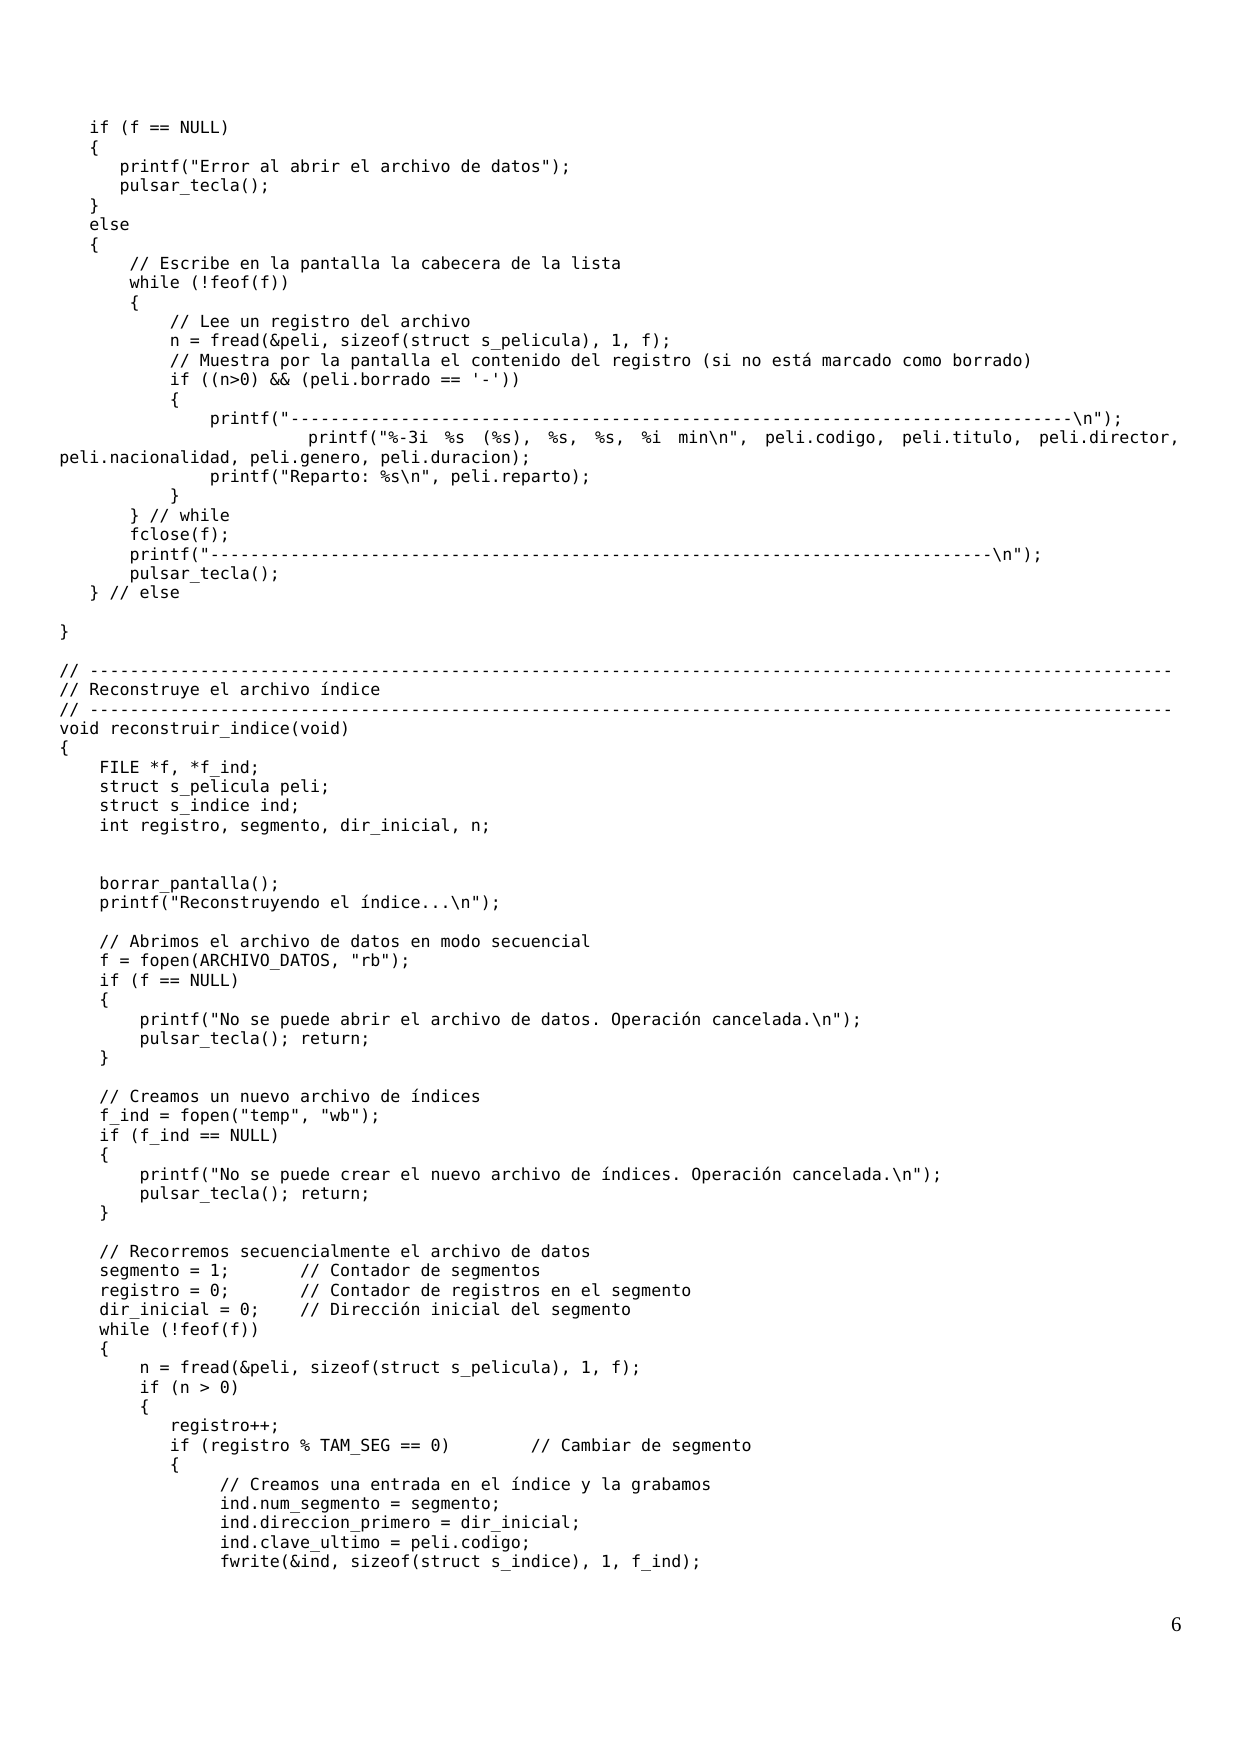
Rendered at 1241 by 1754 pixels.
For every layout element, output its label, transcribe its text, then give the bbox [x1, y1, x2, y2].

text pulsar_tecla(); return; [59, 1184, 1181, 1203]
text registro++; [59, 1416, 1181, 1436]
text printf("------------------------------------------------------------------------------\n"); [59, 544, 1181, 564]
text if (f_ind == NULL) [59, 1126, 1181, 1145]
text fclose(f); [59, 525, 1181, 544]
text } [59, 1048, 1181, 1067]
text pulsar_tecla(); [59, 176, 1181, 196]
text // Abrimos el archivo de datos en modo secuencial [59, 932, 1181, 951]
text } [59, 196, 1181, 215]
text // Creamos un nuevo archivo de índices [59, 1087, 1181, 1106]
text // Lee un registro del archivo [59, 312, 1181, 331]
text struct s_pelicula peli; [59, 777, 1181, 796]
text while (!feof(f)) [59, 273, 1181, 292]
text fwrite(&ind, sizeof(struct s_indice), 1, f_ind); [59, 1552, 1181, 1571]
text printf("No se puede abrir el archivo de datos. Operación cancelada.\n"); [59, 1009, 1181, 1029]
text // Escribe en la pantalla la cabecera de la lista [59, 254, 1181, 273]
text f_ind = fopen("temp", "wb"); [59, 1106, 1181, 1126]
text { [59, 1339, 1181, 1358]
text pulsar_tecla(); return; [59, 1029, 1181, 1048]
text n = fread(&peli, sizeof(struct s_pelicula), 1, f); [59, 1358, 1181, 1377]
text ind.clave_ultimo = peli.codigo; [59, 1532, 1181, 1552]
text dir_inicial = 0; // Dirección inicial del segmento [59, 1300, 1181, 1319]
text // Muestra por la pantalla el contenido del registro (si no está marcado como borrado) [59, 351, 1181, 370]
text { [59, 292, 1181, 312]
text { [59, 137, 1181, 157]
text n = fread(&peli, sizeof(struct s_pelicula), 1, f); [59, 331, 1181, 351]
text registro = 0; // Contador de registros en el segmento [59, 1281, 1181, 1300]
text if ((n>0) && (peli.borrado == '-')) [59, 370, 1181, 389]
text printf("Reparto: %s\n", peli.reparto); [59, 467, 1181, 486]
text printf("------------------------------------------------------------------------------\n"); [59, 409, 1181, 428]
text { [59, 1397, 1181, 1416]
text printf("%-3i %s (%s), %s, %s, %i min\n", peli.codigo, peli.titulo, peli.director, peli.nacionalidad, peli.genero, peli.duracion); [59, 428, 1181, 467]
text void reconstruir_indice(void) [59, 719, 1181, 738]
text { [59, 389, 1181, 409]
text f = fopen(ARCHIVO_DATOS, "rb"); [59, 951, 1181, 971]
text borrar_pantalla(); [59, 874, 1181, 893]
text { [59, 990, 1181, 1009]
text if (f == NULL) [59, 971, 1181, 990]
text { [59, 738, 1181, 757]
text segmento = 1; // Contador de segmentos [59, 1261, 1181, 1281]
text pulsar_tecla(); [59, 564, 1181, 583]
text int registro, segmento, dir_inicial, n; [59, 816, 1181, 835]
text if (n > 0) [59, 1377, 1181, 1397]
text ind.direccion_primero = dir_inicial; [59, 1513, 1181, 1532]
text FILE *f, *f_ind; [59, 757, 1181, 777]
text // Reconstruye el archivo índice [59, 680, 1181, 699]
text } [59, 1203, 1181, 1222]
text struct s_indice ind; [59, 796, 1181, 816]
text } [59, 486, 1181, 506]
text } // while [59, 506, 1181, 525]
text // ------------------------------------------------------------------------------------------------------------ [59, 699, 1181, 719]
text printf("No se puede crear el nuevo archivo de índices. Operación cancelada.\n"); [59, 1164, 1181, 1184]
text { [59, 1145, 1181, 1164]
text if (registro % TAM_SEG == 0) // Cambiar de segmento [59, 1436, 1181, 1455]
text { [59, 234, 1181, 254]
text printf("Reconstruyendo el índice...\n"); [59, 893, 1181, 912]
text { [59, 1455, 1181, 1474]
text ind.num_segmento = segmento; [59, 1494, 1181, 1513]
text if (f == NULL) [59, 118, 1181, 137]
text else [59, 215, 1181, 234]
text printf("Error al abrir el archivo de datos"); [59, 157, 1181, 176]
text // Creamos una entrada en el índice y la grabamos [59, 1474, 1181, 1494]
text } // else [59, 583, 1181, 602]
text // ------------------------------------------------------------------------------------------------------------ [59, 661, 1181, 680]
text // Recorremos secuencialmente el archivo de datos [59, 1242, 1181, 1261]
text } [59, 622, 1181, 641]
text while (!feof(f)) [59, 1319, 1181, 1339]
